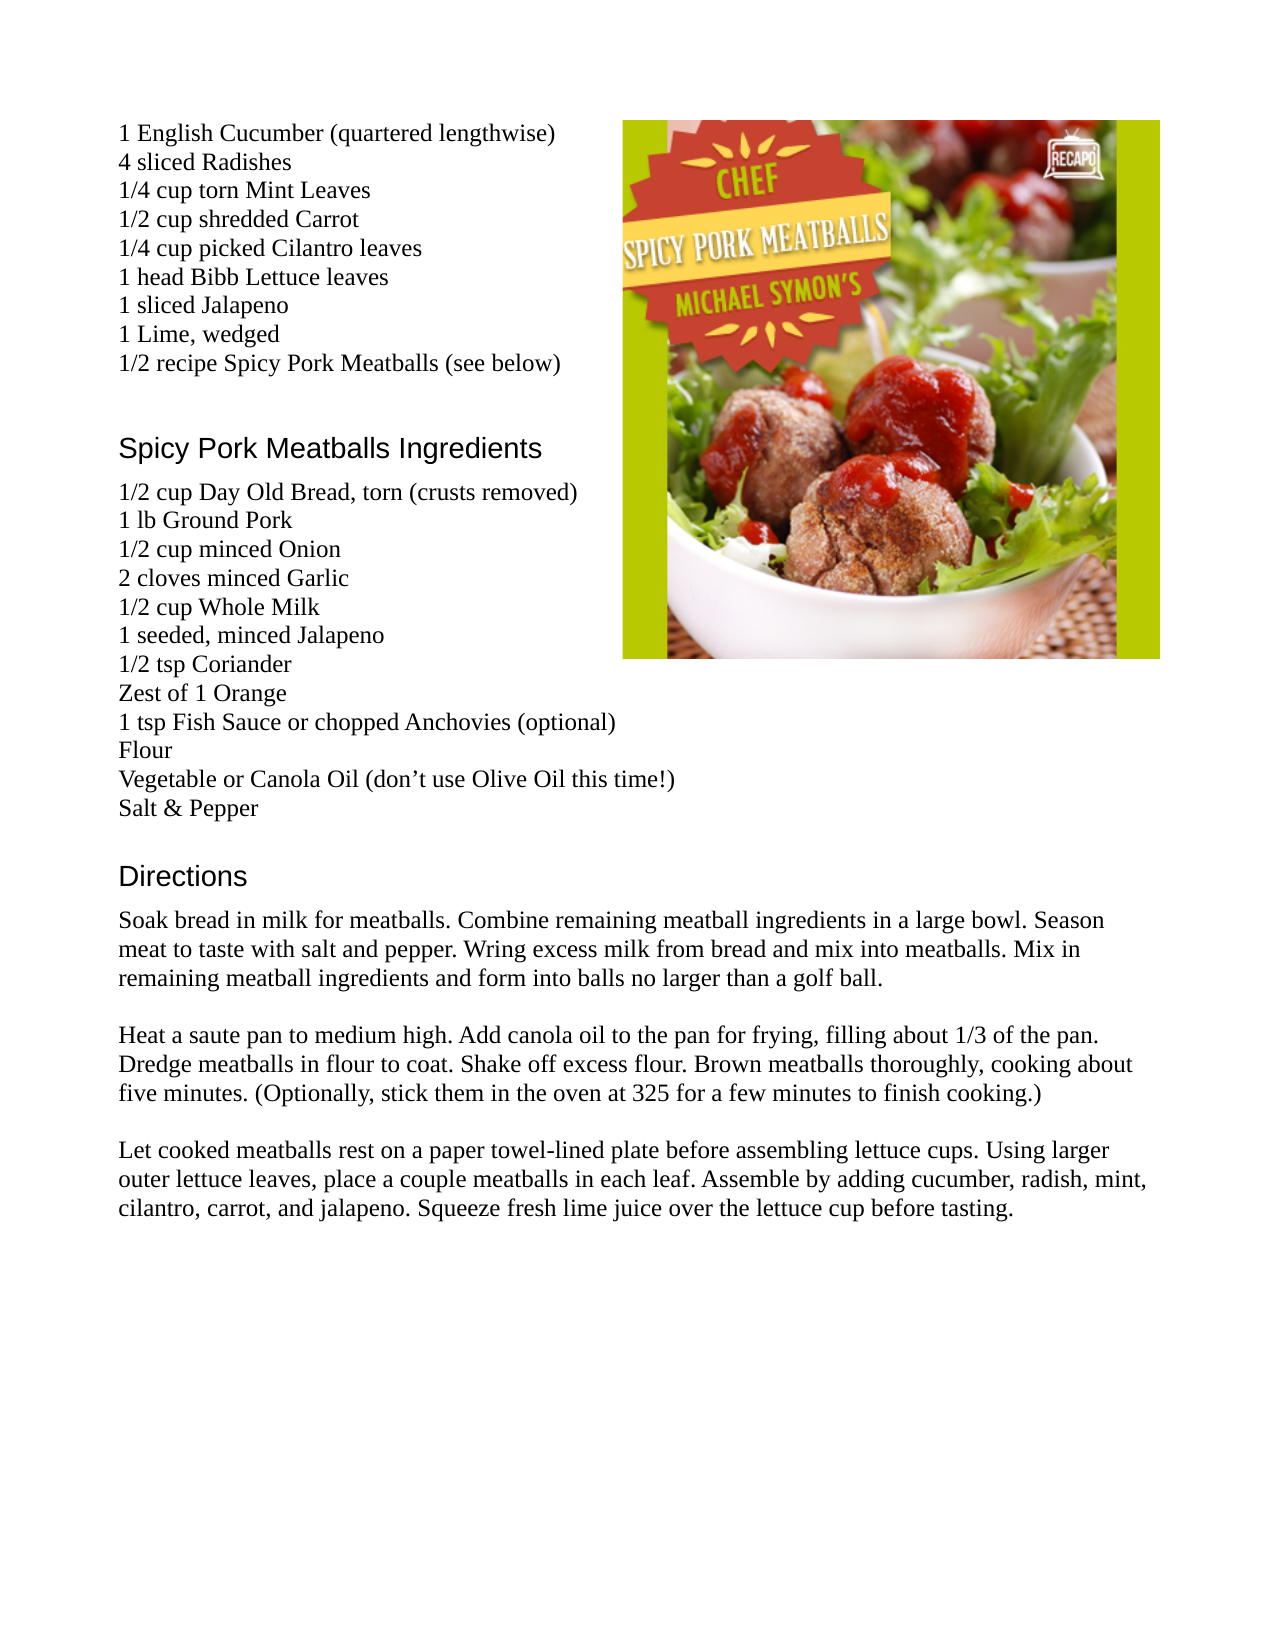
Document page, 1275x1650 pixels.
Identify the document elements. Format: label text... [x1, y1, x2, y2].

picture [622, 120, 1161, 659]
text 1/2 tsp Coriander [118, 649, 1157, 678]
subtitle Spicy Pork Meatballs Ingredients [118, 431, 622, 464]
text 1 sliced Jalapeno [118, 291, 622, 319]
text 1 tsp Fish Sauce or chopped Anchovies (optional) [118, 707, 1157, 735]
text 1/2 cup Day Old Bread, torn (crusts removed) [118, 477, 622, 505]
text 1 seeded, minced Jalapeno [118, 620, 622, 649]
text 1/4 cup picked Cilantro leaves [118, 233, 622, 262]
text 1/2 cup shredded Carrot [118, 204, 622, 233]
text 1 English Cucumber (quartered lengthwise) [118, 118, 1157, 147]
text 2 cloves minced Garlic [118, 563, 622, 592]
subtitle Directions [118, 859, 1157, 893]
text 1 Lime, wedged [118, 319, 622, 348]
text Zest of 1 Orange [118, 678, 1157, 707]
text 1/2 cup Whole Milk [118, 592, 622, 620]
text Soak bread in milk for meatballs. Combine remaining meatball ingredients in a large bowl. Season meat to taste with salt and pepper. Wring excess milk from bread and mix into meatballs. Mix in remaining meatball ingredients and form into balls no larger than a golf ball. [118, 905, 1157, 991]
text 4 sliced Radishes [118, 147, 622, 176]
text Flour [118, 735, 1157, 764]
text Heat a saute pan to medium high. Add canola oil to the pan for frying, filling about 1/3 of the pan. Dredge meatballs in flour to coat. Shake off excess flour. Brown meatballs thoroughly, cooking about five minutes. (Optionally, stick them in the oven at 325 for a few minutes to finish cooking.) [118, 1020, 1157, 1106]
text Salt & Pepper [118, 793, 1157, 822]
text 1/2 recipe Spicy Pork Meatballs (see below) [118, 348, 622, 377]
text 1/4 cup torn Mint Leaves [118, 176, 622, 204]
text 1/2 cup minced Onion [118, 534, 622, 563]
text 1 head Bibb Lettuce leaves [118, 262, 622, 291]
text 1 lb Ground Pork [118, 505, 622, 534]
text Let cooked meatballs rest on a paper towel-lined plate before assembling lettuce cups. Using larger outer lettuce leaves, place a couple meatballs in each leaf. Assemble by adding cucumber, radish, mint, cilantro, carrot, and jalapeno. Squeeze fresh lime juice over the lettuce cup before tasting. [118, 1135, 1157, 1221]
text Vegetable or Canola Oil (don’t use Olive Oil this time!) [118, 764, 1157, 793]
